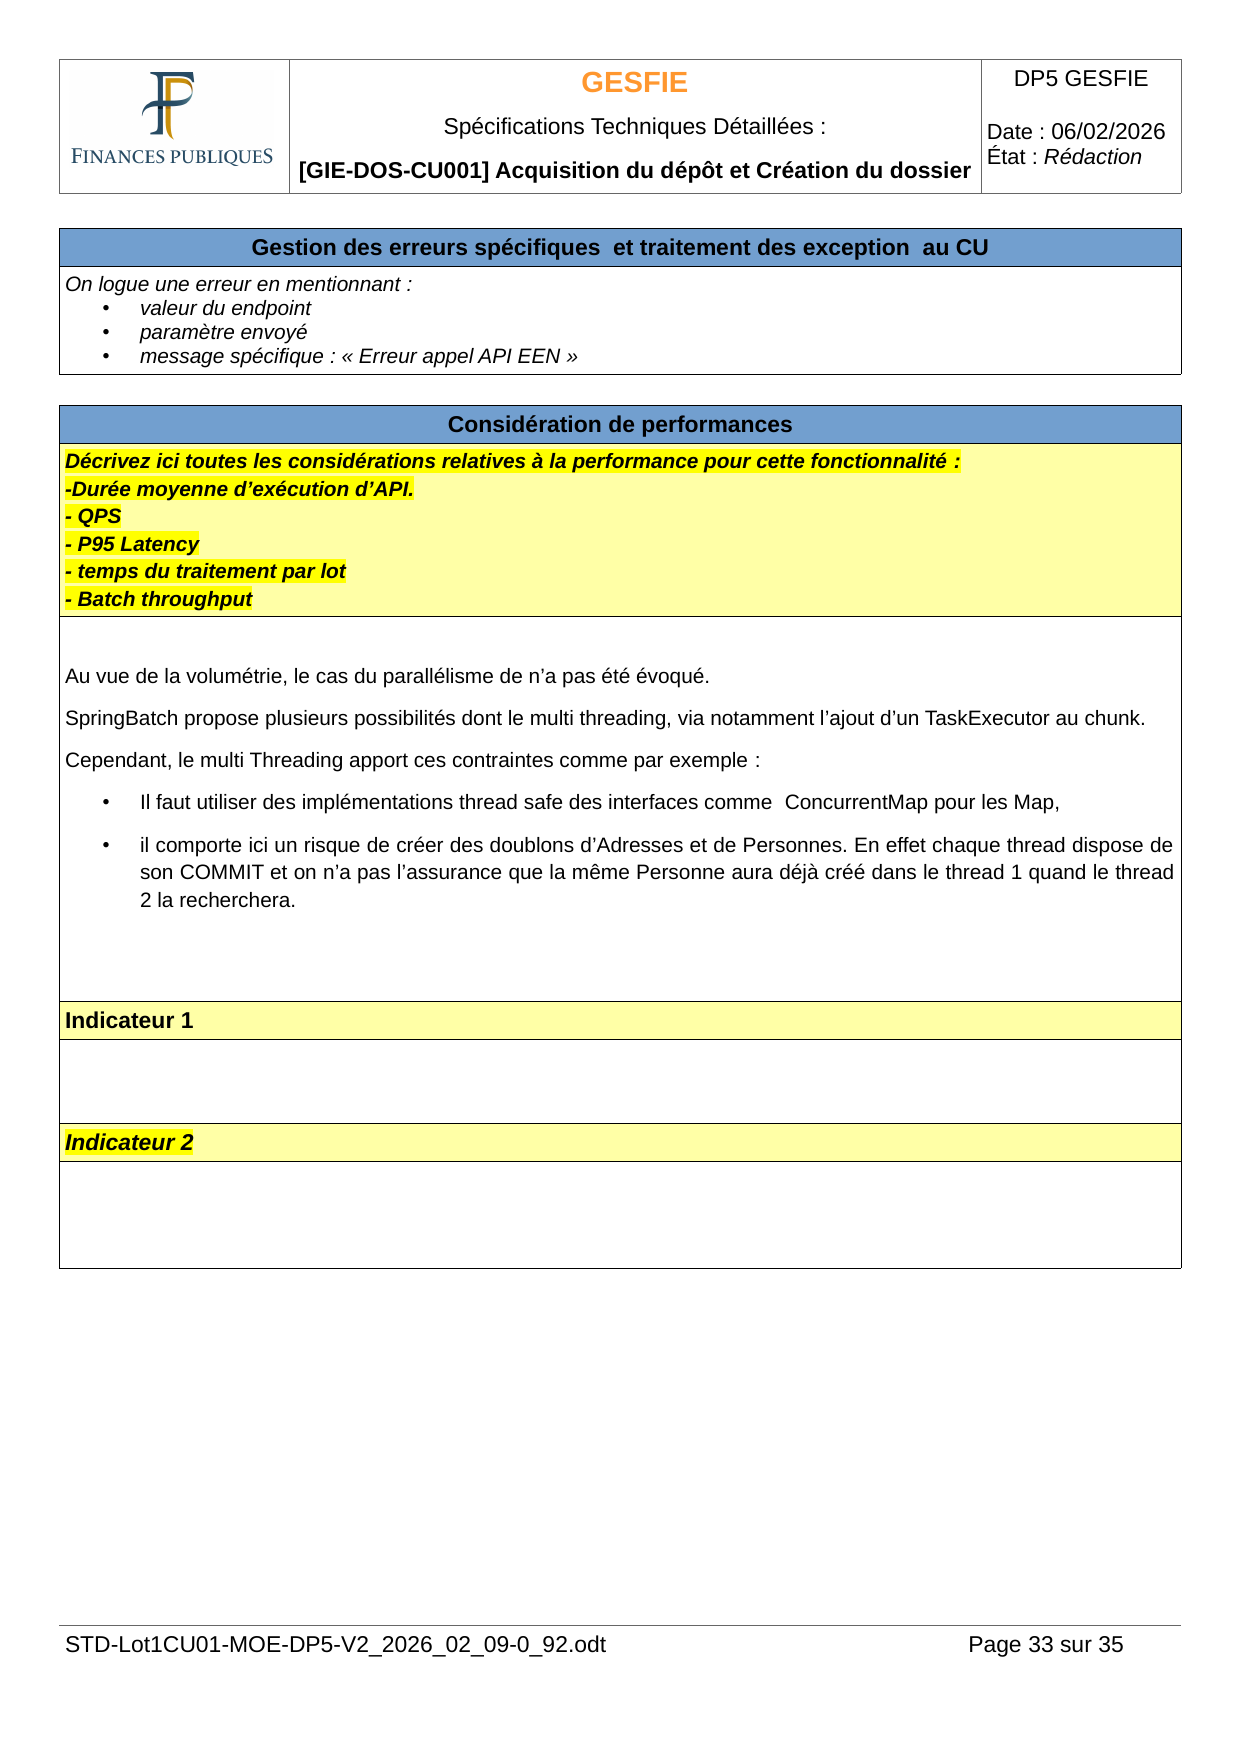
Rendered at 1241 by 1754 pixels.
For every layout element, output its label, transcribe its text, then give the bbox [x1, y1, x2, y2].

table_cell [60, 1162, 1181, 1268]
table_cell Au vue de la volumétrie, le cas du parallélisme de n’a pas été évoqué. SpringBatch propose plusieurs possibilités dont le multi threading, via notamment l’ajout d’un TaskExecutor au chunk. Cependant, le multi Threading apport ces contraintes comme par exemple : Il faut utiliser des implémentations thread safe des interfaces comme ConcurrentMap pour les Map, il comporte ici un risque de créer des doublons d’Adresses et de Personnes. En effet chaque thread dispose de son COMMIT et on n’a pas l’assurance que la même Personne aura déjà créé dans le thread 1 quand le thread 2 la recherchera. [60, 617, 1181, 1001]
picture [69, 70, 274, 168]
table_header Gestion des erreurs spécifiques et traitement des exception au CU [60, 229, 1181, 266]
table_cell Indicateur 2 [60, 1124, 1181, 1161]
table_header Considération de performances [60, 406, 1181, 443]
table_cell [60, 1040, 1181, 1123]
table_cell Indicateur 1 [60, 1002, 1181, 1039]
table_cell Décrivez ici toutes les considérations relatives à la performance pour cette fonctionnalité : -Durée moyenne d’exécution d’API. - QPS - P95 Latency - temps du traitement par lot - Batch throughput [60, 444, 1181, 616]
table_cell On logue une erreur en mentionnant : valeur du endpoint paramètre envoyé message spécifique : « Erreur appel API EEN » [60, 267, 1181, 374]
